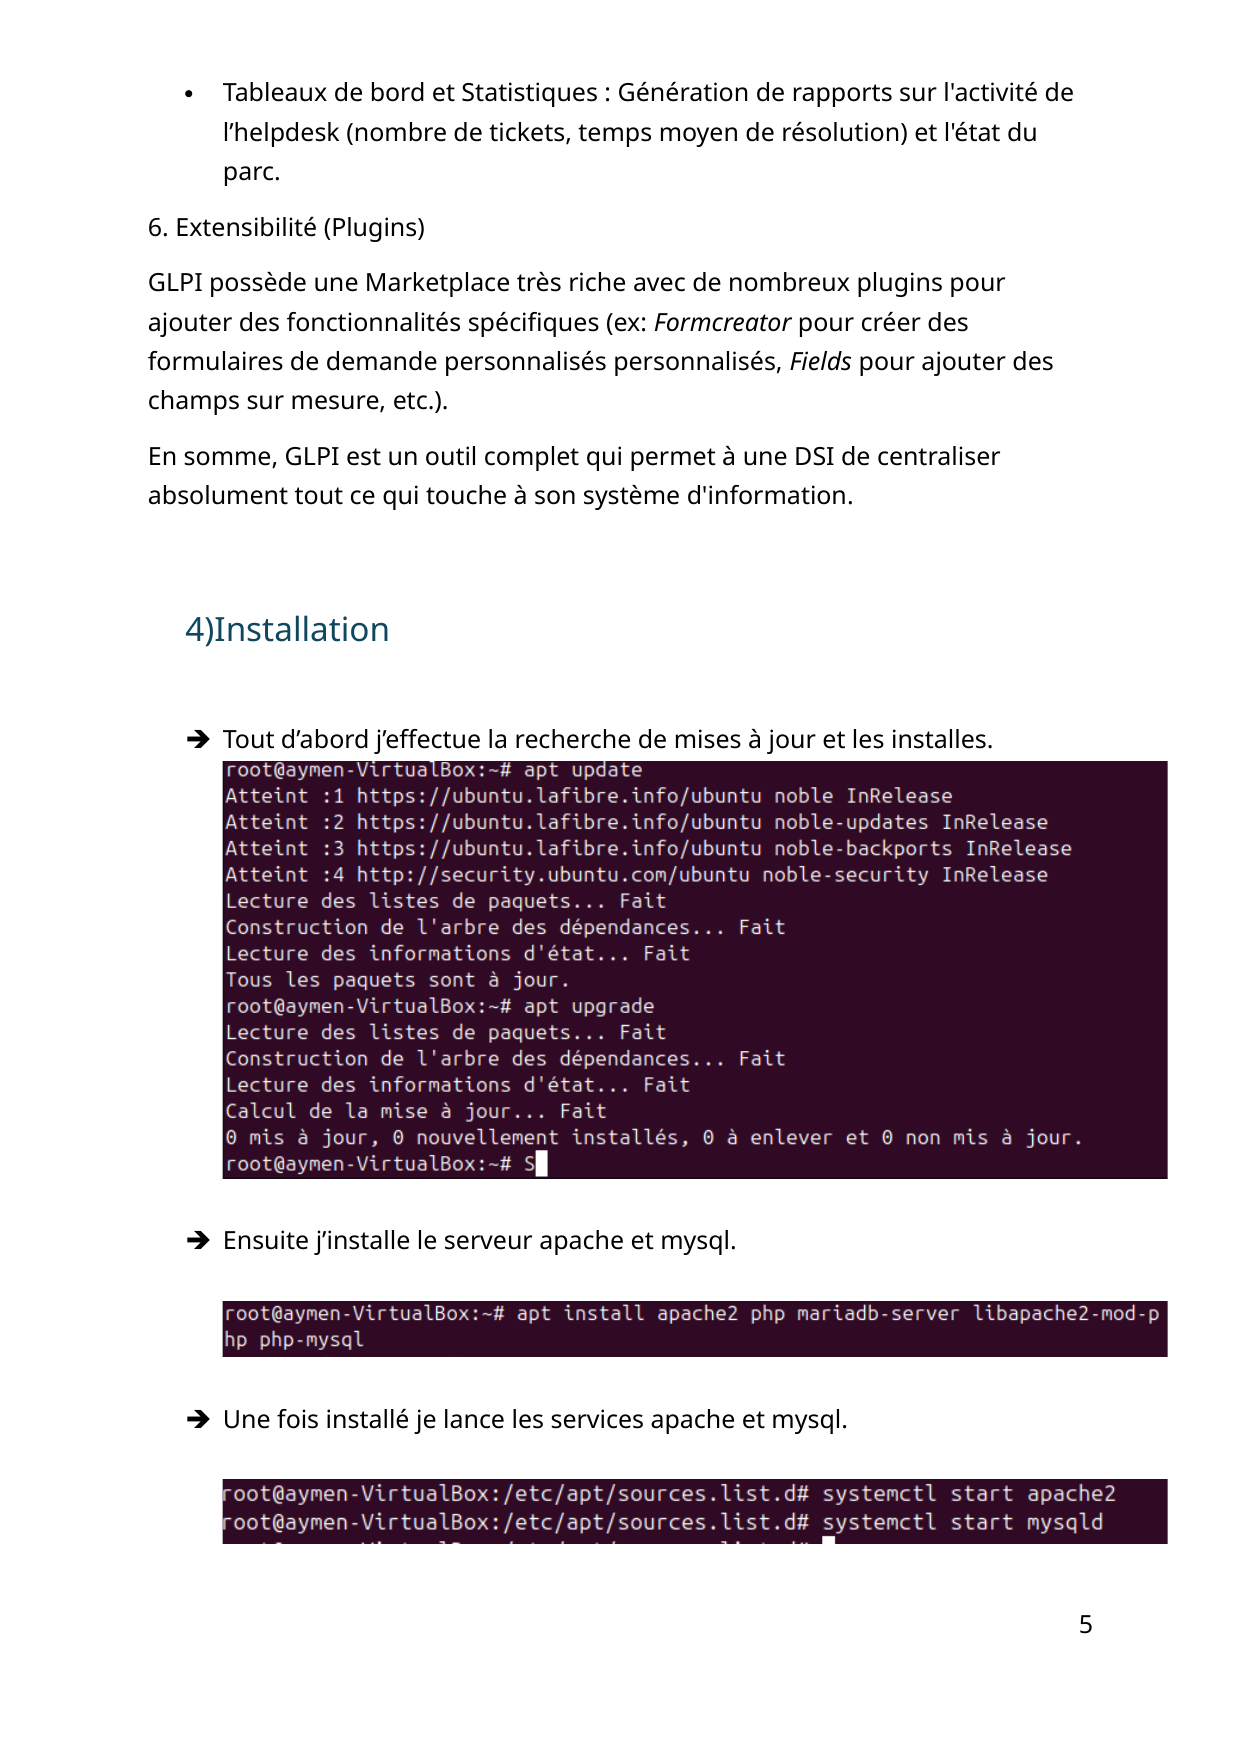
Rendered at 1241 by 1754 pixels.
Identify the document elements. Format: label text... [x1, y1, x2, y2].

text 6. Extensibilité (Plugins) [148, 209, 1093, 243]
text GLPI possède une Marketplace très riche avec de nombreux plugins pour ajouter des fonctionnalités spécifiques (ex: Formcreator pour créer des formulaires de demande personnalisés personnalisés, Fields pour ajouter des champs sur mesure, etc.). [148, 265, 1093, 417]
list Tout d’abord j’effectue la recherche de mises à jour et les installes. [185, 722, 1093, 756]
list Ensuite j’installe le serveur apache et mysql. [185, 1223, 1093, 1257]
text En somme, GLPI est un outil complet qui permet à une DSI de centraliser absolument tout ce qui touche à son système d'information. [148, 438, 1093, 512]
subtitle 4)Installation [148, 606, 1093, 651]
list Tableaux de bord et Statistiques : Génération de rapports sur l'activité de l’helpdesk (nombre de tickets, temps moyen de résolution) et l'état du parc. [185, 75, 1093, 187]
list Une fois installé je lance les services apache et mysql. [185, 1401, 1093, 1435]
